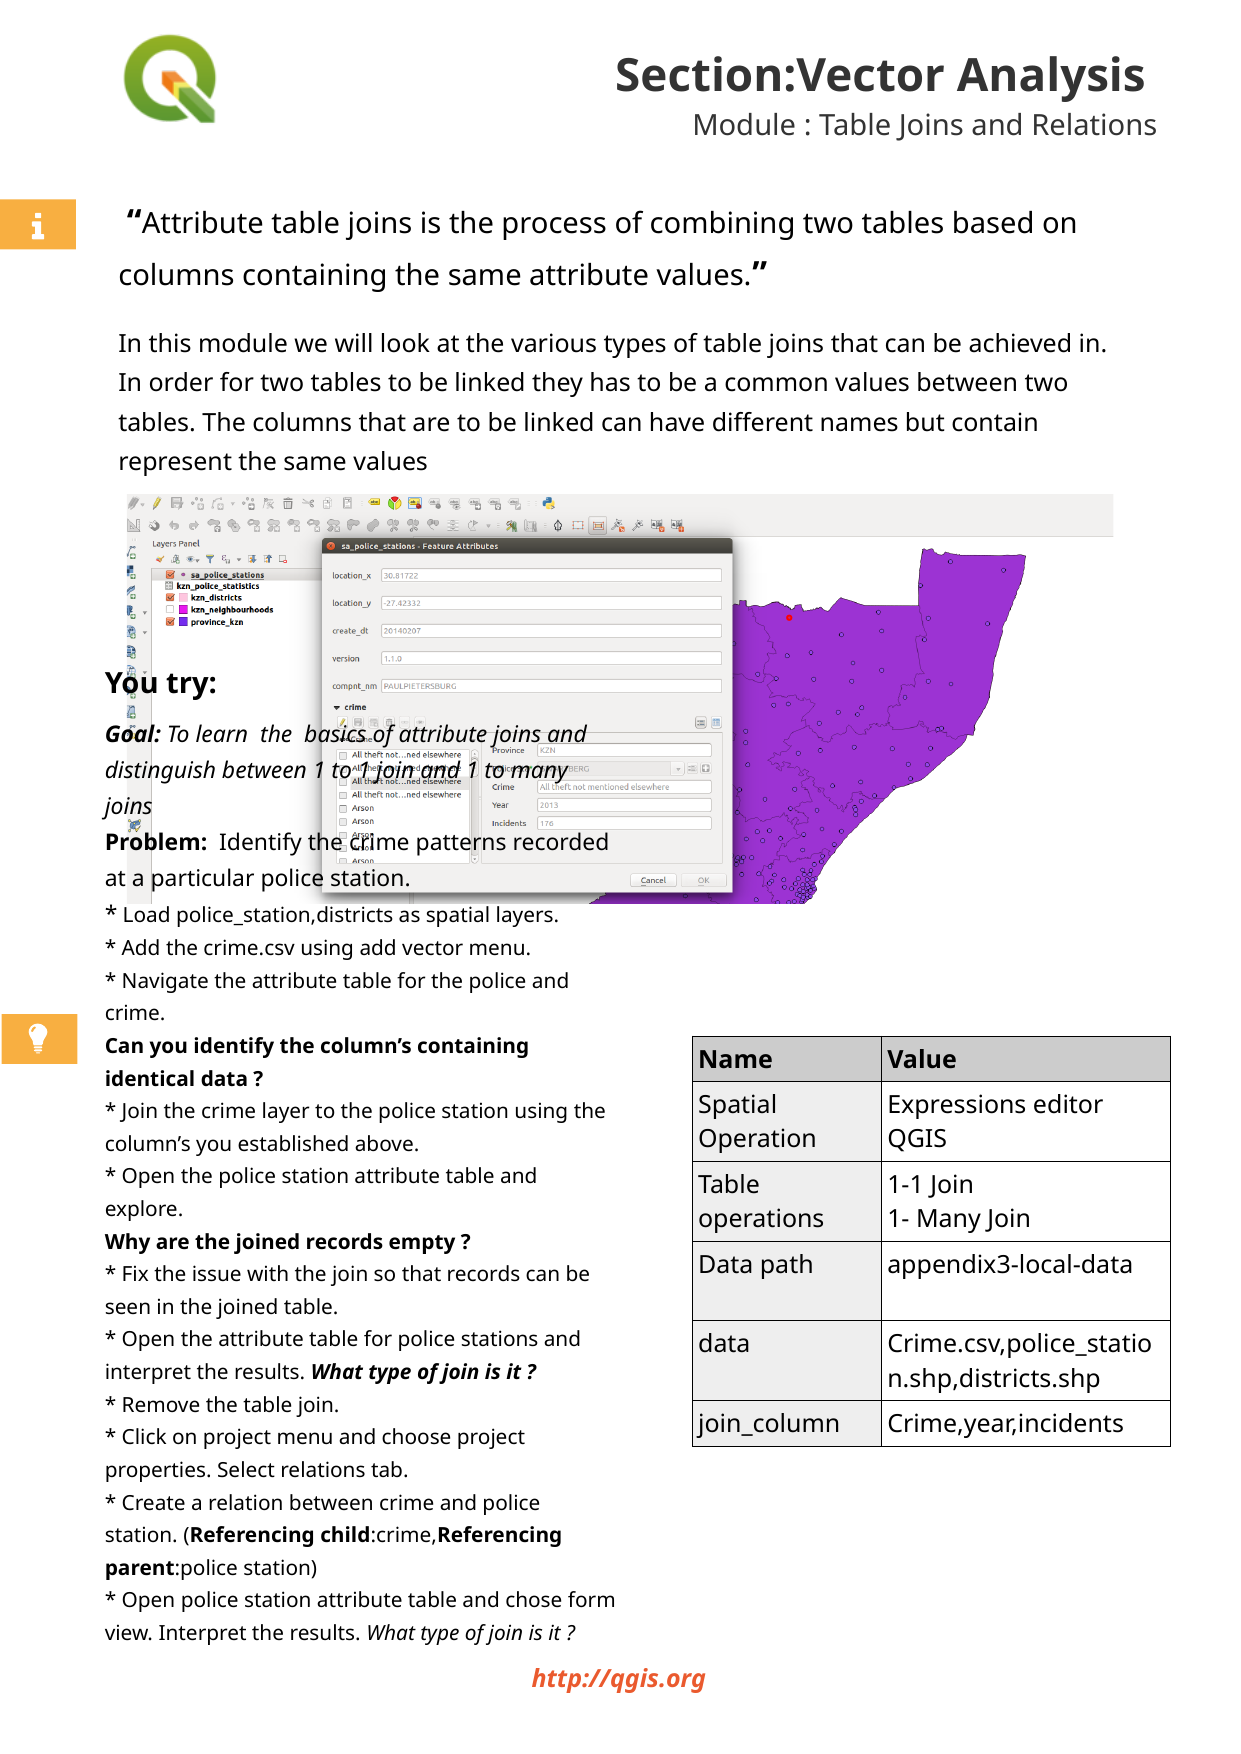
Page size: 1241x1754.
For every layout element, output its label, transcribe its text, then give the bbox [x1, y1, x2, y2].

table_cell join_column [693, 1401, 881, 1446]
table_cell data [693, 1321, 881, 1400]
picture [122, 31, 218, 127]
table_cell Table operations [693, 1162, 881, 1241]
table_cell appendix3-local-data [882, 1242, 1170, 1320]
table_cell Crime,year,incidents [882, 1401, 1170, 1446]
table_cell Data path [693, 1242, 881, 1320]
table_header Value [882, 1037, 1170, 1081]
picture [127, 680, 133, 690]
table_cell 1-1 Join 1- Many Join [882, 1162, 1170, 1241]
table_cell Spatial Operation [693, 1082, 881, 1161]
subtitle In this module we will look at the various types of table joins that can be achieved in. In order for two tables to be linked they has to be a common values between two tables. The columns that are to be linked can have different names but contain represent the same values [118, 326, 1122, 477]
table_cell Crime.csv,police_station.shp,districts.shp [882, 1321, 1170, 1400]
subtitle “Attribute table joins is the process of combining two tables based on columns containing the same attribute values.” [118, 198, 1122, 296]
table_cell Expressions editor QGIS [882, 1082, 1170, 1161]
picture [126, 494, 1114, 904]
table_header Name [693, 1037, 881, 1081]
